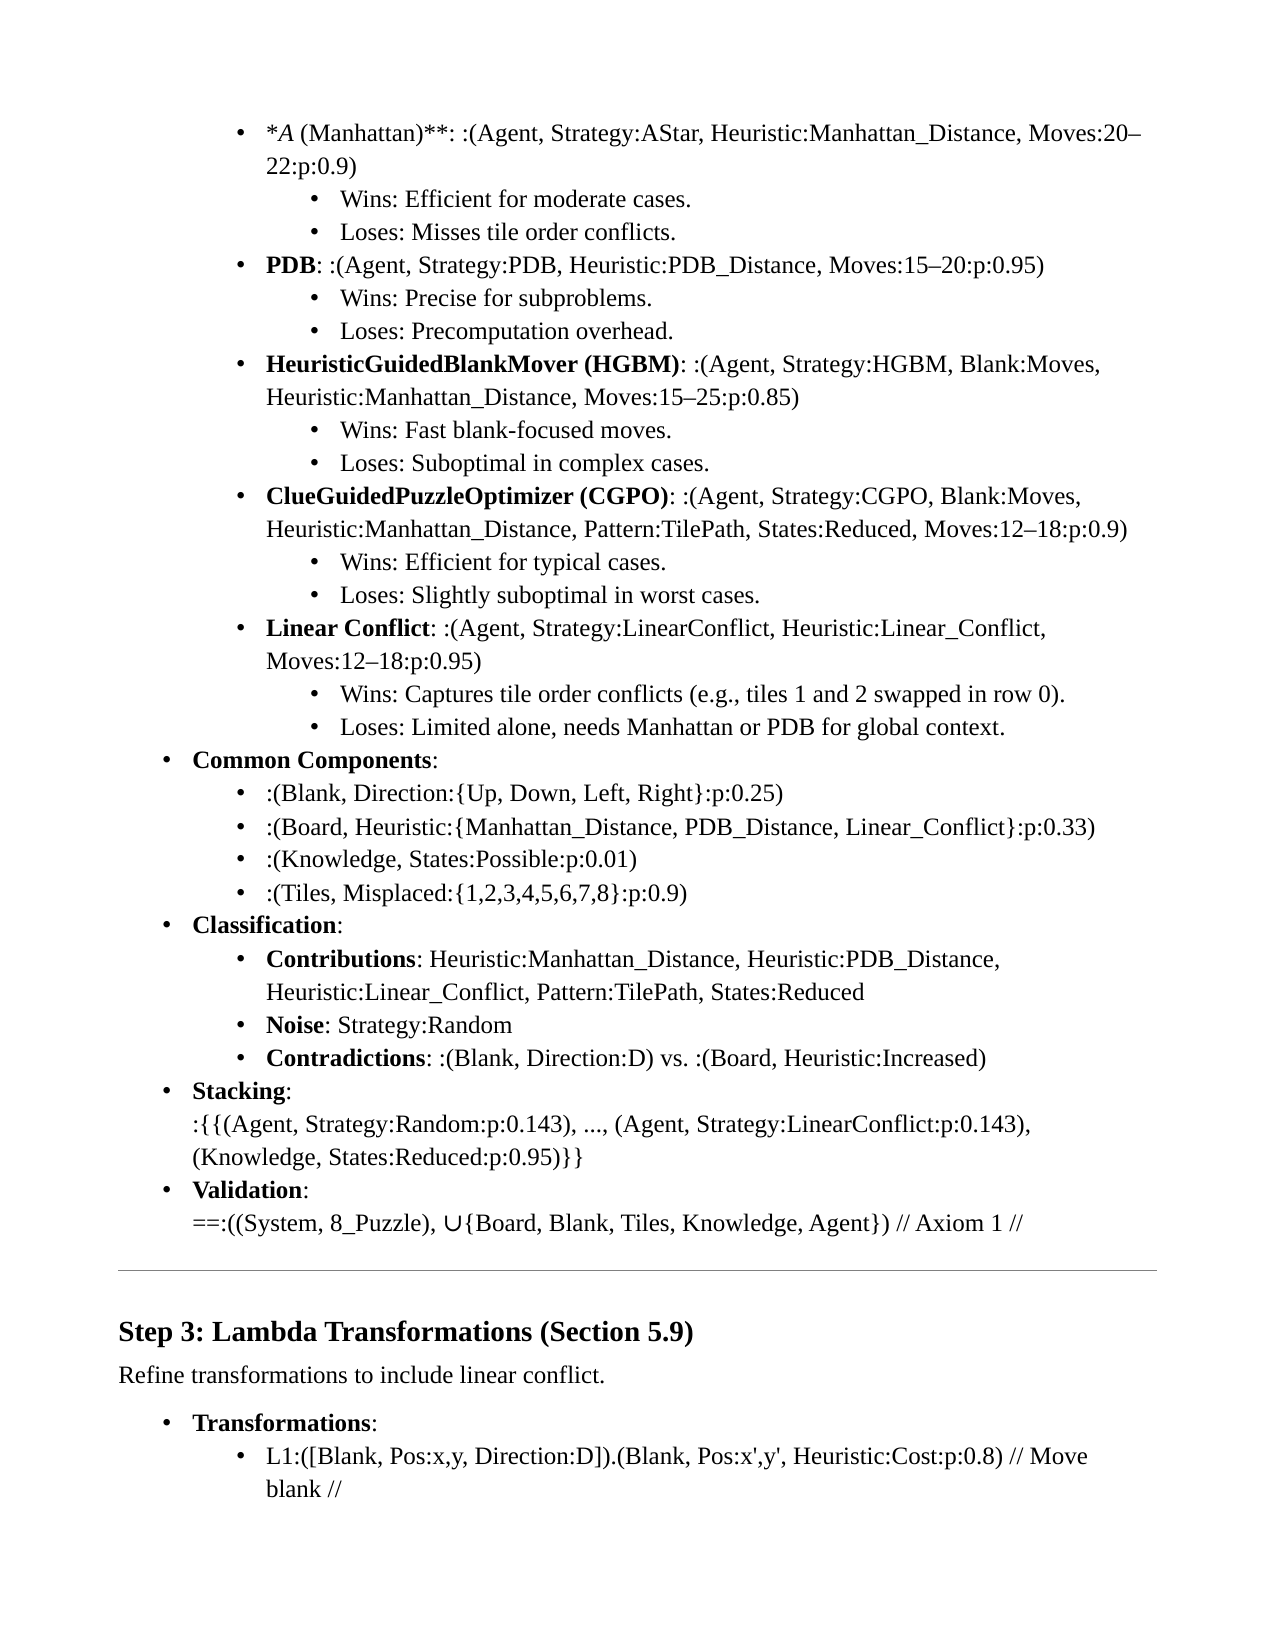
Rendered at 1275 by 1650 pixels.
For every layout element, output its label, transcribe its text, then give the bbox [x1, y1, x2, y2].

list HeuristicGuidedBlankMover (HGBM): :(Agent, Strategy:HGBM, Blank:Moves, Heuristic:Manhattan_Distance, Moves:15–25:p:0.85) [236, 349, 1157, 411]
list Contradictions: :(Blank, Direction:D) vs. :(Board, Heuristic:Increased) [236, 1043, 1157, 1071]
list Loses: Misses tile order conflicts. [310, 217, 1157, 246]
list :(Board, Heuristic:{Manhattan_Distance, PDB_Distance, Linear_Conflict}:p:0.33) [236, 812, 1157, 840]
list Wins: Captures tile order conflicts (e.g., tiles 1 and 2 swapped in row 0). [310, 679, 1157, 708]
list Loses: Slightly suboptimal in worst cases. [310, 580, 1157, 609]
list Linear Conflict: :(Agent, Strategy:LinearConflict, Heuristic:Linear_Conflict, Moves:12–18:p:0.95) [236, 613, 1157, 675]
list Wins: Fast blank-focused moves. [310, 415, 1157, 444]
list :(Tiles, Misplaced:{1,2,3,4,5,6,7,8}:p:0.9) [236, 878, 1157, 906]
list Wins: Efficient for typical cases. [310, 547, 1157, 576]
subtitle Step 3: Lambda Transformations (Section 5.9) [118, 1314, 1157, 1348]
list PDB: :(Agent, Strategy:PDB, Heuristic:PDB_Distance, Moves:15–20:p:0.95) [236, 250, 1157, 279]
list Contributions: Heuristic:Manhattan_Distance, Heuristic:PDB_Distance, Heuristic:Linear_Conflict, Pattern:TilePath, States:Reduced [236, 944, 1157, 1005]
list Loses: Limited alone, needs Manhattan or PDB for global context. [310, 712, 1157, 741]
list Loses: Suboptimal in complex cases. [310, 448, 1157, 477]
list Stacking: :{{(Agent, Strategy:Random:p:0.143), ..., (Agent, Strategy:LinearConflict:p:0.143), (Knowledge, States:Reduced:p:0.95)}} [162, 1076, 1157, 1171]
list :(Blank, Direction:{Up, Down, Left, Right}:p:0.25) [236, 778, 1157, 807]
list Transformations: [162, 1408, 1157, 1437]
list Wins: Precise for subproblems. [310, 283, 1157, 312]
list L1:([Blank, Pos:x,y, Direction:D]).(Blank, Pos:x',y', Heuristic:Cost:p:0.8) // Move blank // [236, 1441, 1157, 1503]
list *A (Manhattan)**: :(Agent, Strategy:AStar, Heuristic:Manhattan_Distance, Moves:20–22:p:0.9) [236, 118, 1157, 180]
list :(Knowledge, States:Possible:p:0.01) [236, 844, 1157, 873]
text Refine transformations to include linear conflict. [118, 1360, 1157, 1389]
list Common Components: [162, 746, 1157, 774]
list Noise: Strategy:Random [236, 1010, 1157, 1038]
list ClueGuidedPuzzleOptimizer (CGPO): :(Agent, Strategy:CGPO, Blank:Moves, Heuristic:Manhattan_Distance, Pattern:TilePath, States:Reduced, Moves:12–18:p:0.9) [236, 481, 1157, 543]
list Validation: ==:((System, 8_Puzzle), ∪{Board, Blank, Tiles, Knowledge, Agent}) // Axiom 1 // [162, 1175, 1157, 1237]
list Wins: Efficient for moderate cases. [310, 184, 1157, 213]
list Loses: Precomputation overhead. [310, 316, 1157, 345]
list Classification: [162, 911, 1157, 939]
